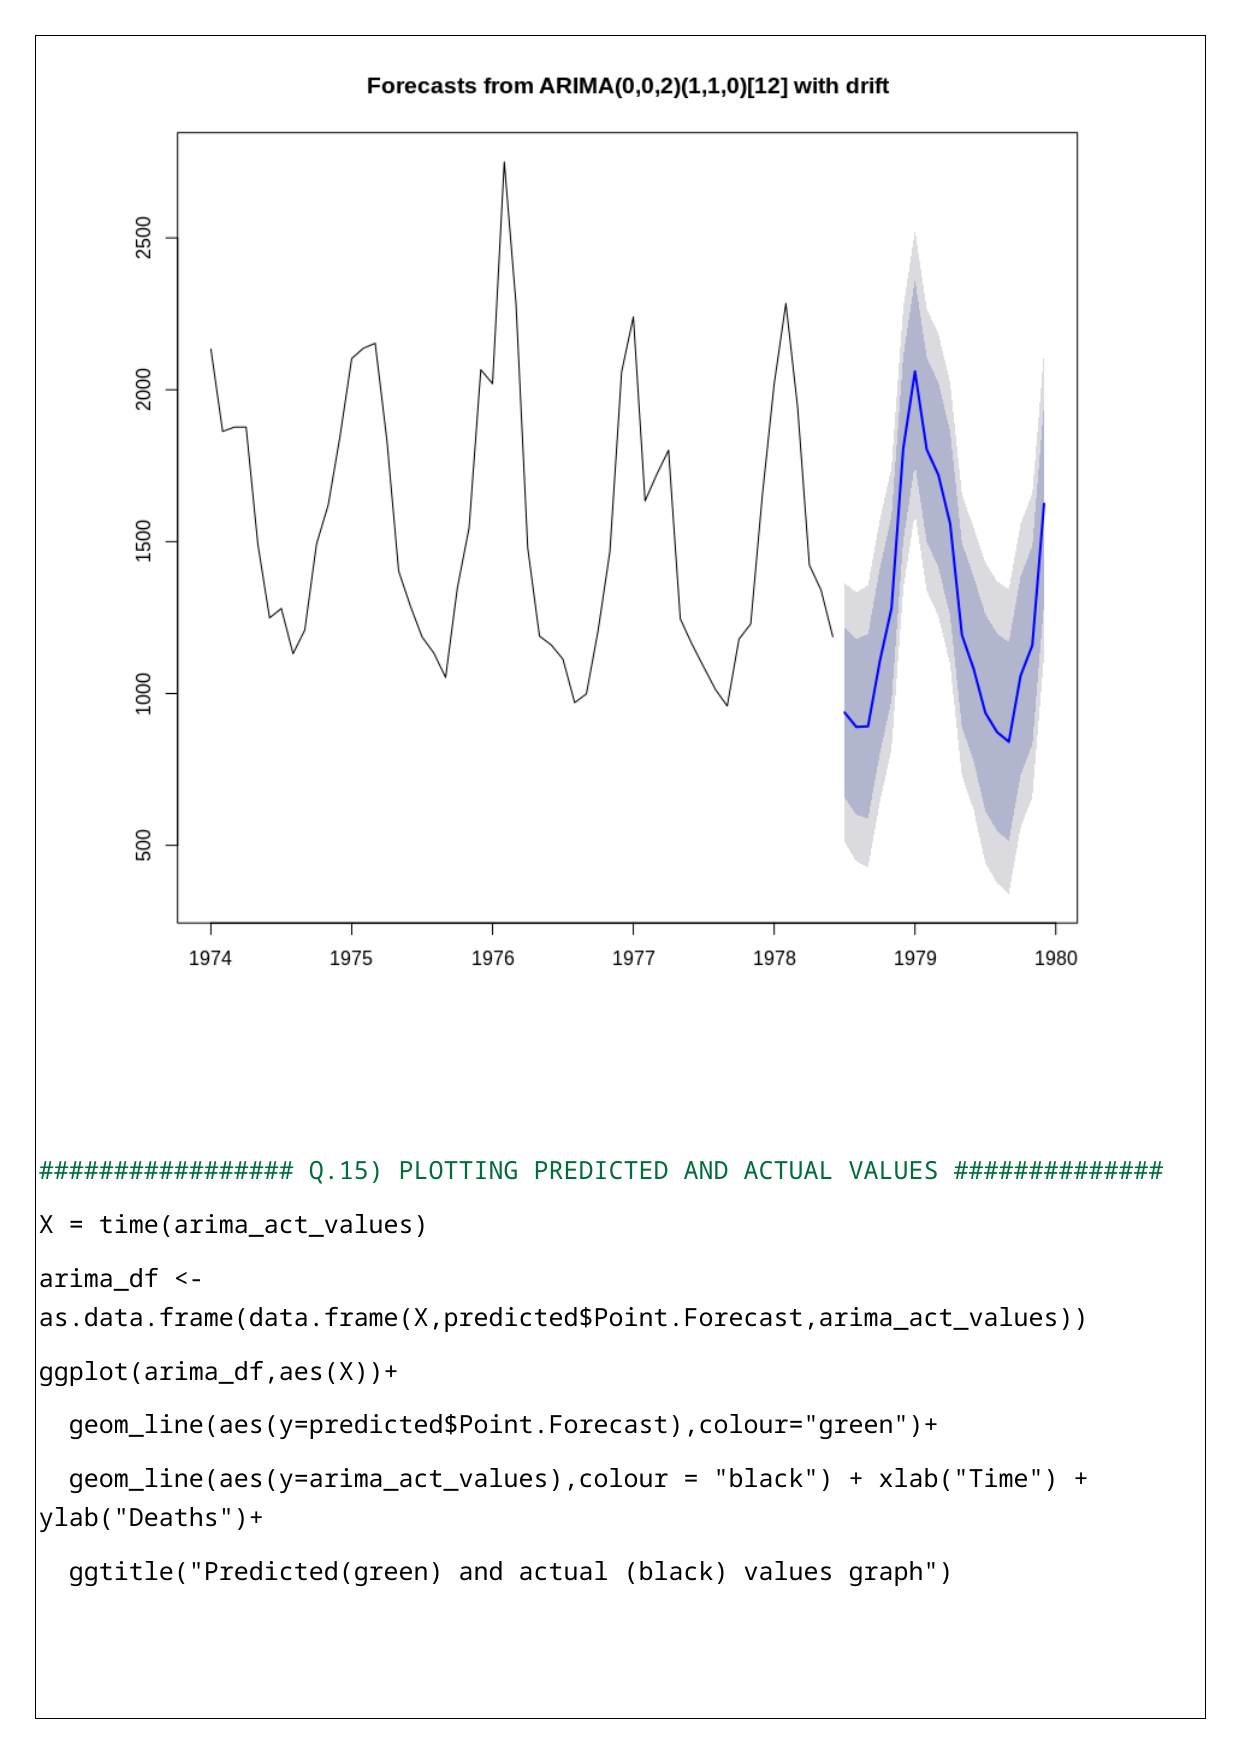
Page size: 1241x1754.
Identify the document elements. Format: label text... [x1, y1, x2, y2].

text geom_line(aes(y=predicted$Point.Forecast),colour="green")+ [38, 1407, 1202, 1441]
text X = time(arima_act_values) [38, 1207, 1202, 1241]
text ggtitle("Predicted(green) and actual (black) values graph") [38, 1554, 1202, 1588]
text ################# Q.15) PLOTTING PREDICTED AND ACTUAL VALUES ############## [38, 1153, 1202, 1187]
text ggplot(arima_df,aes(X))+ [38, 1353, 1202, 1387]
text geom_line(aes(y=arima_act_values),colour = "black") + xlab("Time") + ylab("Deaths")+ [38, 1461, 1202, 1534]
picture [83, 38, 1126, 1041]
text arima_df <- as.data.frame(data.frame(X,predicted$Point.Forecast,arima_act_values)) [38, 1261, 1202, 1334]
